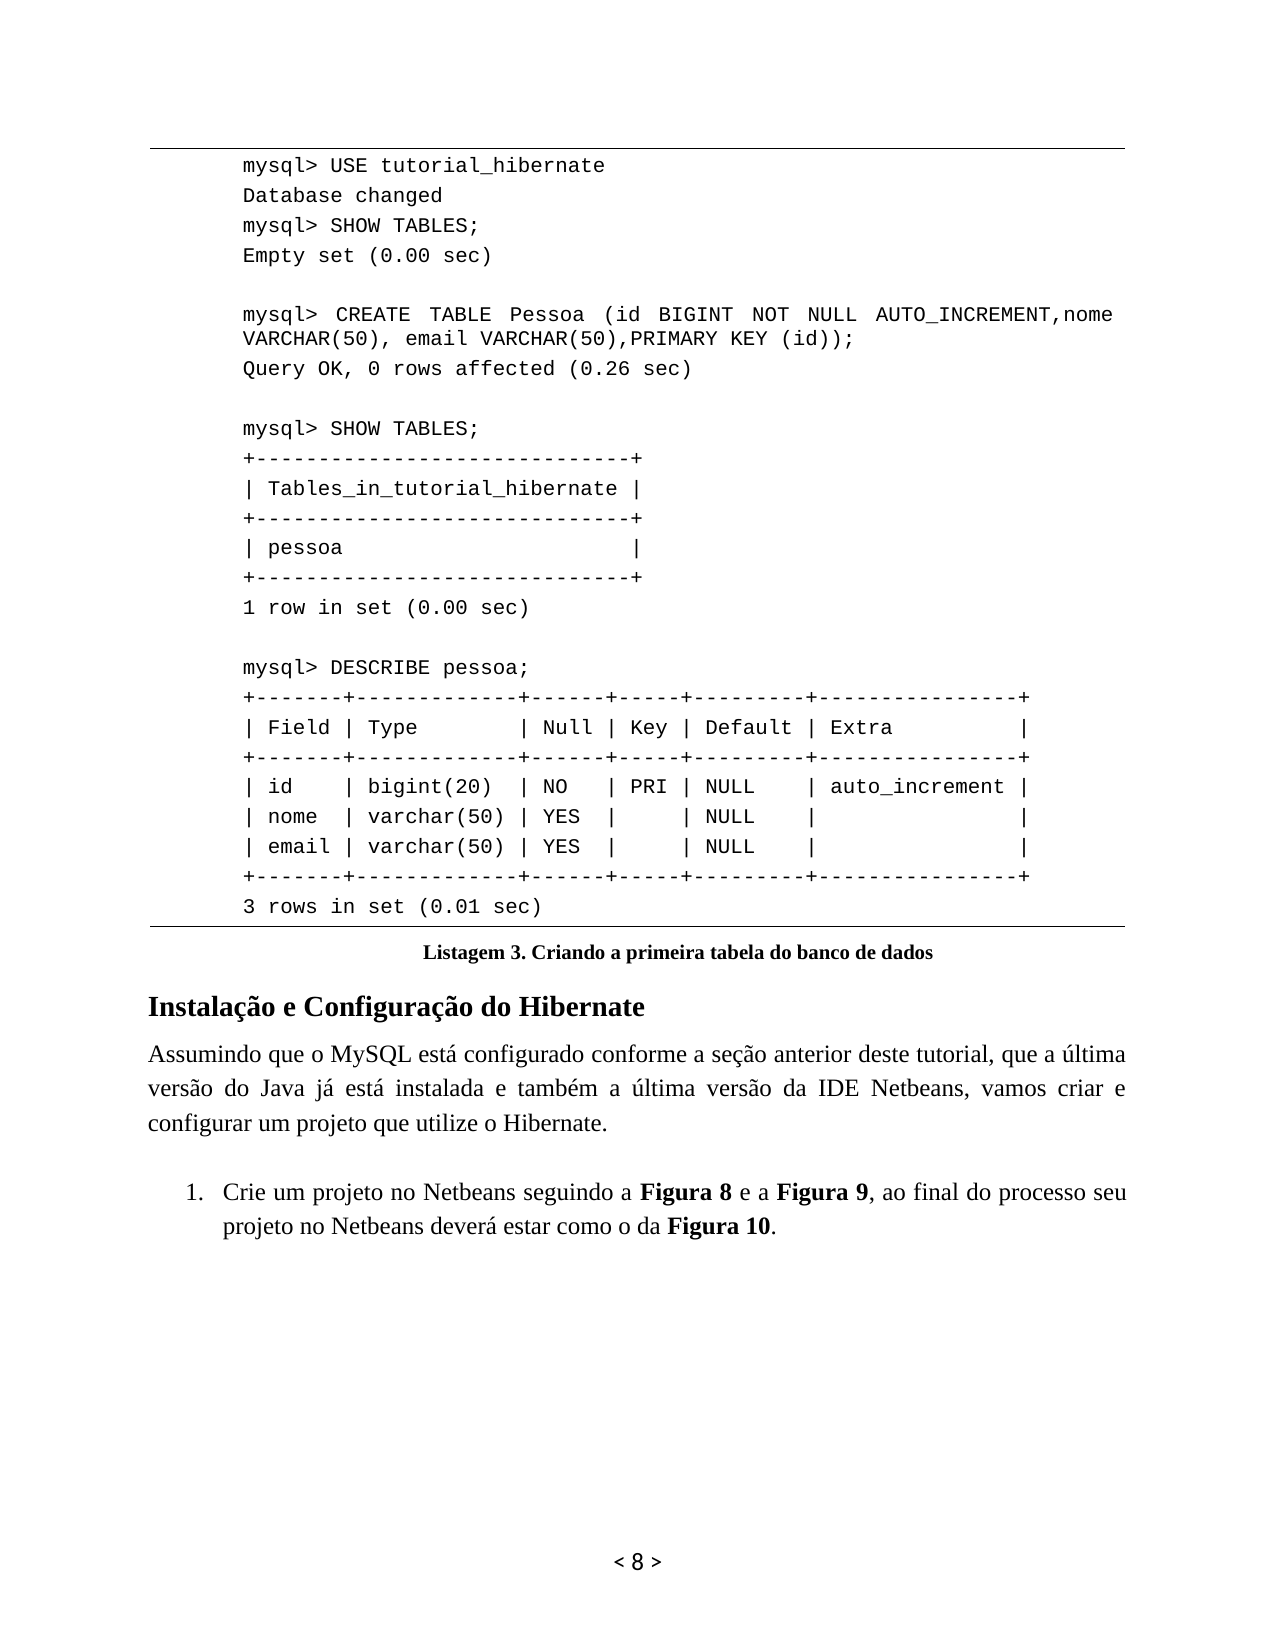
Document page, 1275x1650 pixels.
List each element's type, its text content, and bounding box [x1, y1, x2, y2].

list Crie um projeto no Netbeans seguindo a Figura 8 e a Figura 9, ao final do processo seu projeto no Netbeans deverá estar como o da Figura 10. [185, 1177, 1127, 1240]
table_header mysql> USE tutorial_hibernate Database changed mysql> SHOW TABLES; Empty set (0.00 sec) mysql> CREATE TABLE Pessoa (id BIGINT NOT NULL AUTO_INCREMENT,nome VARCHAR(50), email VARCHAR(50),PRIMARY KEY (id)); Query OK, 0 rows affected (0.26 sec) mysql> SHOW TABLES; +------------------------------+ | Tables_in_tutorial_hibernate | +------------------------------+ | pessoa | +------------------------------+ 1 row in set (0.00 sec) mysql> DESCRIBE pessoa; +-------+-------------+------+-----+---------+----------------+ | Field | Type | Null | Key | Default | Extra | +-------+-------------+------+-----+---------+----------------+ | id | bigint(20) | NO | PRI | NULL | auto_increment | | nome | varchar(50) | YES | | NULL | | | email | varchar(50) | YES | | NULL | | +-------+-------------+------+-----+---------+----------------+ 3 rows in set (0.01 sec) [150, 149, 1125, 926]
text Instalação e Configuração do Hibernate [148, 989, 1127, 1022]
list Listagem 3. Criando a primeira tabela do banco de dados [191, 939, 1127, 964]
text Assumindo que o MySQL está configurado conforme a seção anterior deste tutorial, que a última versão do Java já está instalada e também a última versão da IDE Netbeans, vamos criar e configurar um projeto que utilize o Hibernate. [148, 1039, 1127, 1137]
